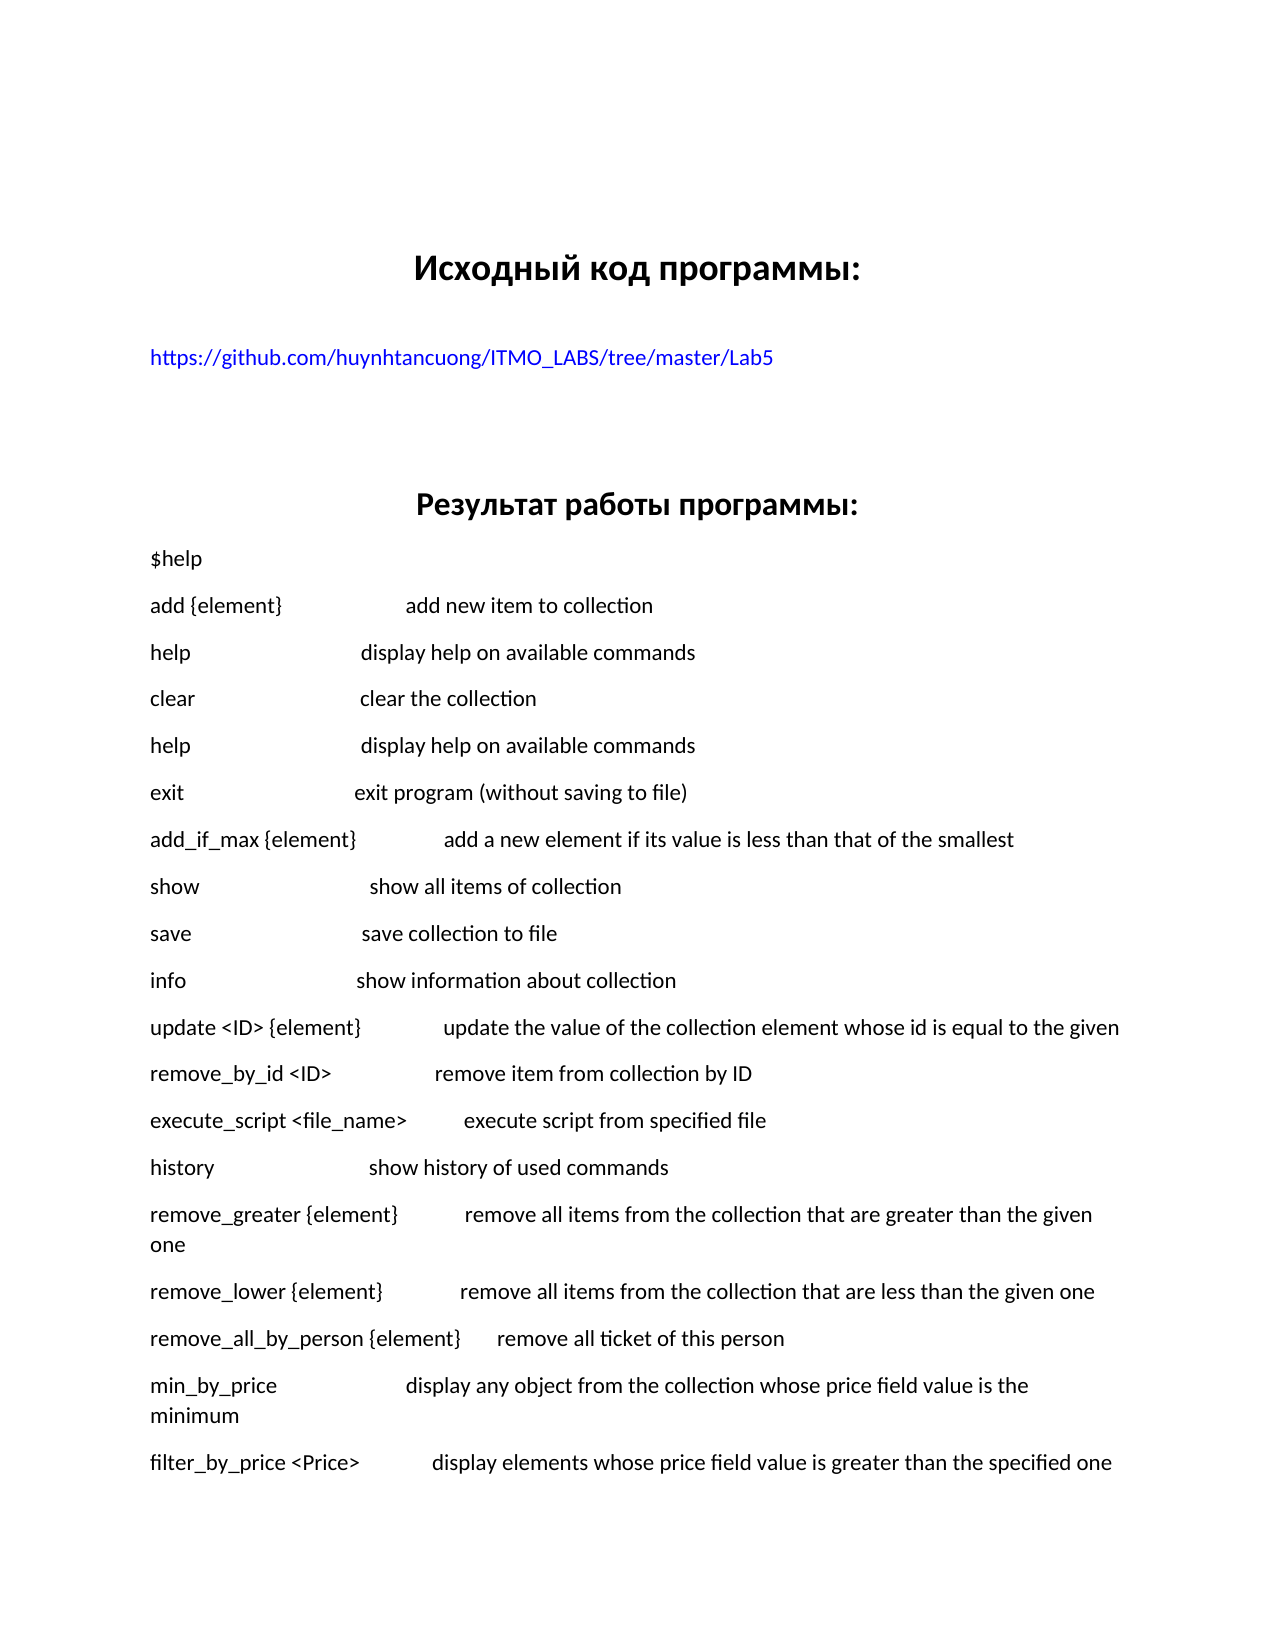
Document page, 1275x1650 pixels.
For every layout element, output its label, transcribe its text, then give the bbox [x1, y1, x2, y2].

text Результат работы программы: [150, 483, 1125, 524]
table_header $help add {element} add new item to collection help display help on available commands clear clear the collection help display help on available commands exit exit program (without saving to file) add_if_max {element} add a new element if its value is less than that of the smallest show show all items of collection save save collection to file info show information about collection update <ID> {element} update the value of the collection element whose id is equal to the given remove_by_id <ID> remove item from collection by ID execute_script <file_name> execute script from specified file history show history of used commands remove_greater {element} remove all items from the collection that are greater than the given one remove_lower {element} remove all items from the collection that are less than the given one remove_all_by_person {element} remove all ticket of this person min_by_price display any object from the collection whose price field value is the minimum filter_by_price <Price> display elements whose price field value is greater than the specified one [150, 544, 1125, 1495]
text https://github.com/huynhtancuong/ITMO_LABS/tree/master/Lab5 [150, 343, 1125, 371]
text Исходный код программы: [150, 244, 1125, 289]
